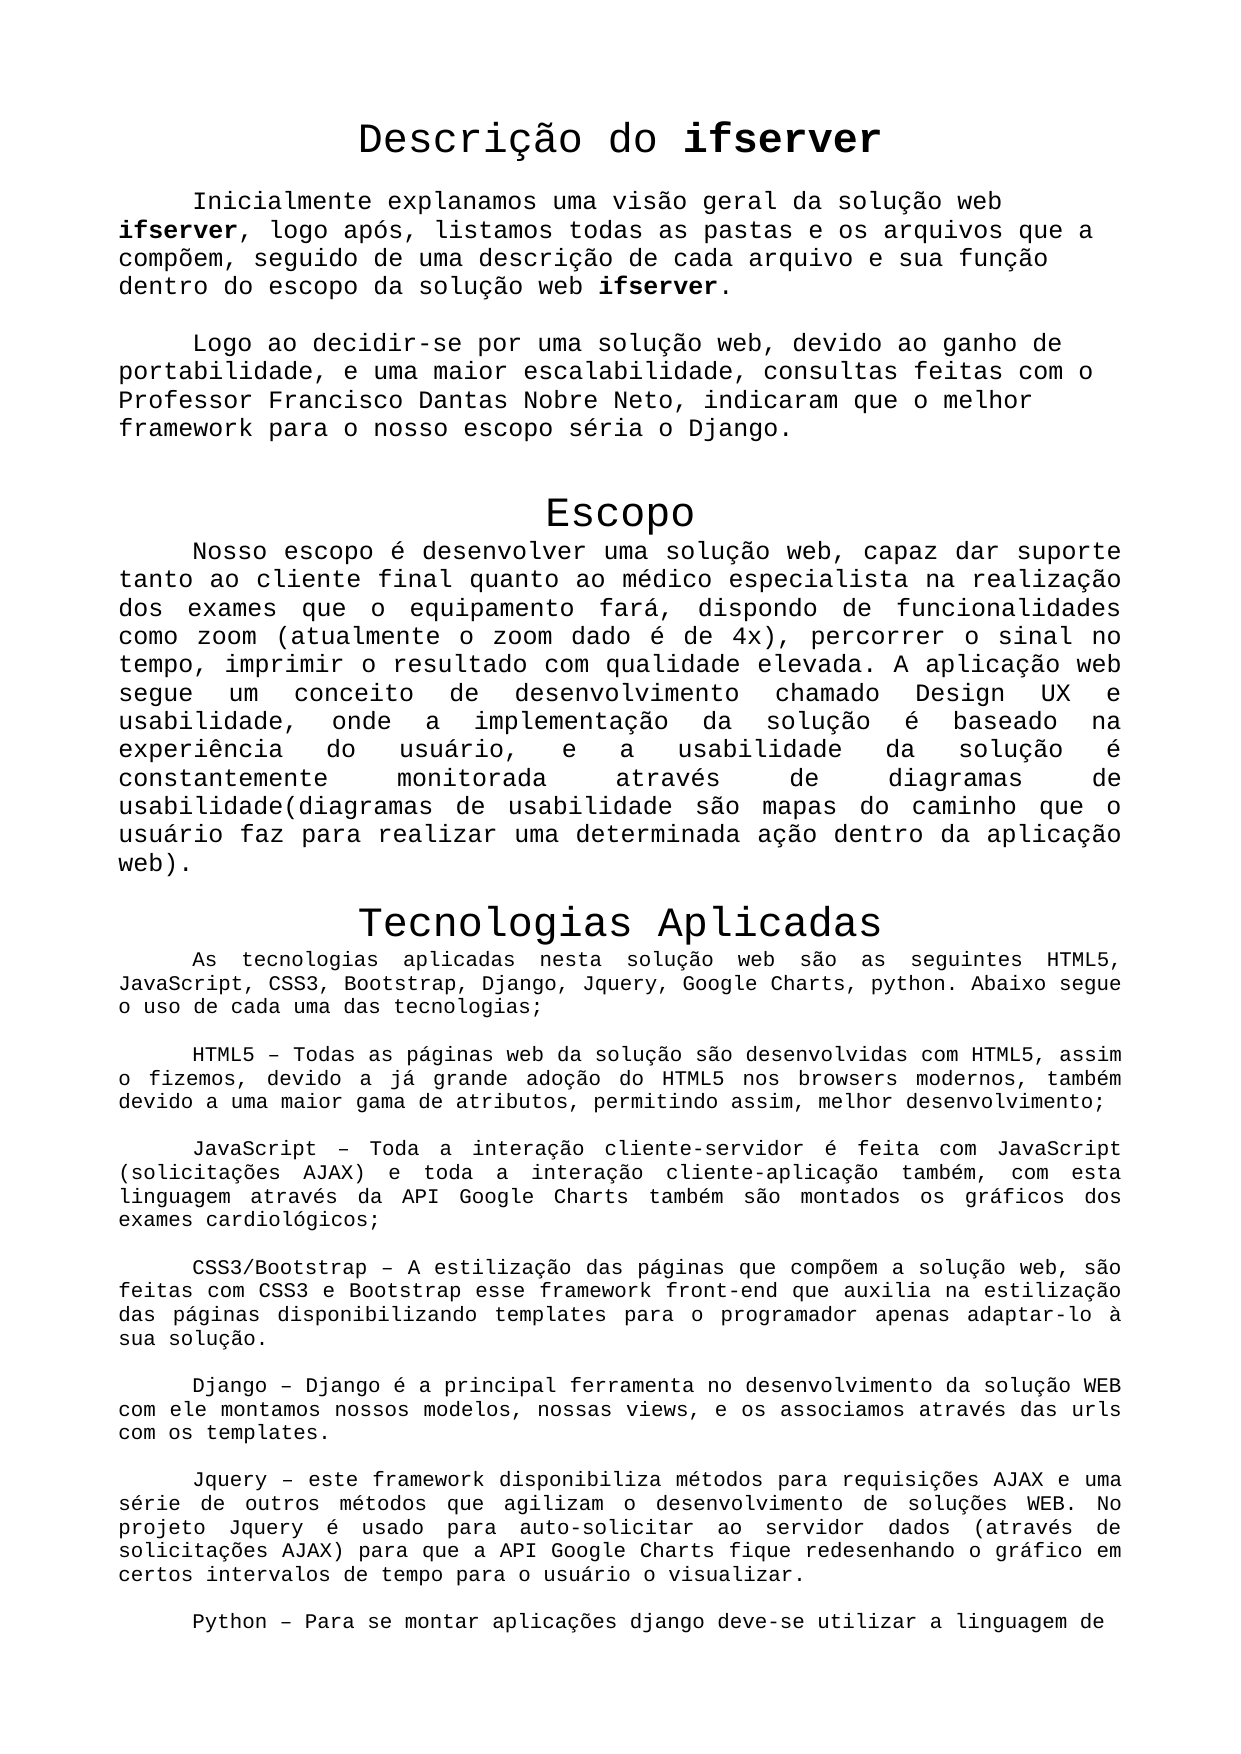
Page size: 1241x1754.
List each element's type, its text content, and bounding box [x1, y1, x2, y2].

text Nosso escopo é desenvolver uma solução web, capaz dar suporte tanto ao cliente final quanto ao médico especialista na realização dos exames que o equipamento fará, dispondo de funcionalidades como zoom (atualmente o zoom dado é de 4x), percorrer o sinal no tempo, imprimir o resultado com qualidade elevada. A aplicação web segue um conceito de desenvolvimento chamado Design UX e usabilidade, onde a implementação da solução é baseado na experiência do usuário, e a usabilidade da solução é constantemente monitorada através de diagramas de usabilidade(diagramas de usabilidade são mapas do caminho que o usuário faz para realizar uma determinada ação dentro da aplicação web). [118, 538, 1122, 878]
text HTML5 – Todas as páginas web da solução são desenvolvidas com HTML5, assim o fizemos, devido a já grande adoção do HTML5 nos browsers modernos, também devido a uma maior gama de atributos, permitindo assim, melhor desenvolvimento; [118, 1044, 1122, 1115]
text Python – Para se montar aplicações django deve-se utilizar a linguagem de [118, 1611, 1122, 1635]
text Django – Django é a principal ferramenta no desenvolvimento da solução WEB com ele montamos nossos modelos, nossas views, e os associamos através das urls com os templates. [118, 1375, 1122, 1446]
text As tecnologias aplicadas nesta solução web são as seguintes HTML5, JavaScript, CSS3, Bootstrap, Django, Jquery, Google Charts, python. Abaixo segue o uso de cada uma das tecnologias; [118, 949, 1122, 1020]
text Jquery – este framework disponibiliza métodos para requisições AJAX e uma série de outros métodos que agilizam o desenvolvimento de soluções WEB. No projeto Jquery é usado para auto-solicitar ao servidor dados (através de solicitações AJAX) para que a API Google Charts fique redesenhando o gráfico em certos intervalos de tempo para o usuário o visualizar. [118, 1469, 1122, 1588]
text Descrição do ifserver [118, 118, 1122, 165]
text CSS3/Bootstrap – A estilização das páginas que compõem a solução web, são feitas com CSS3 e Bootstrap esse framework front-end que auxilia na estilização das páginas disponibilizando templates para o programador apenas adaptar-lo à sua solução. [118, 1257, 1122, 1351]
text Tecnologias Aplicadas [118, 902, 1122, 949]
text Escopo [118, 491, 1122, 538]
text JavaScript – Toda a interação cliente-servidor é feita com JavaScript (solicitações AJAX) e toda a interação cliente-aplicação também, com esta linguagem através da API Google Charts também são montados os gráficos dos exames cardiológicos; [118, 1138, 1122, 1233]
text Logo ao decidir-se por uma solução web, devido ao ganho de portabilidade, e uma maior escalabilidade, consultas feitas com o Professor Francisco Dantas Nobre Neto, indicaram que o melhor framework para o nosso escopo séria o Django. [118, 331, 1122, 444]
text Inicialmente explanamos uma visão geral da solução web ifserver, logo após, listamos todas as pastas e os arquivos que a compõem, seguido de uma descrição de cada arquivo e sua função dentro do escopo da solução web ifserver. [118, 189, 1122, 302]
